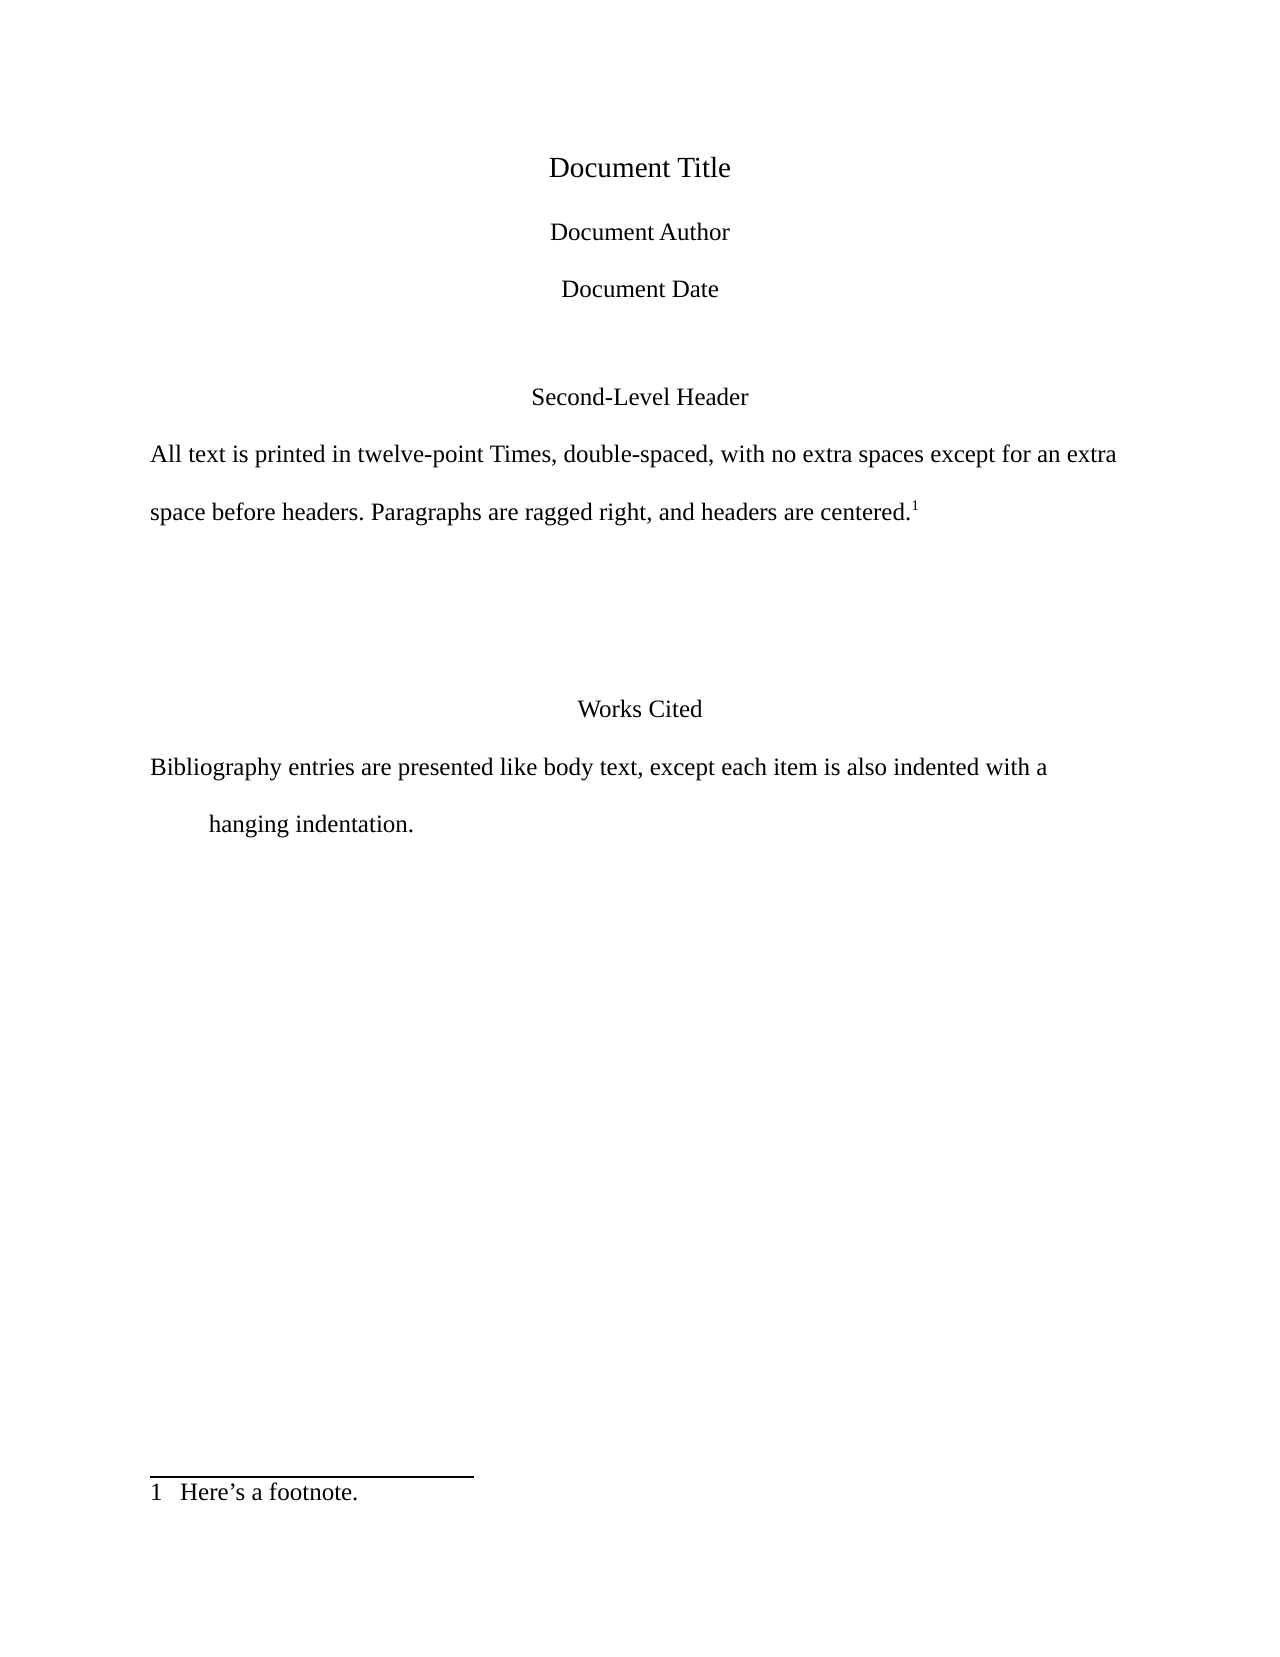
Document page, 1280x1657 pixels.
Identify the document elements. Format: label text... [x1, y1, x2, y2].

text Here’s a footnote. [150, 1477, 1130, 1506]
text Document Author [150, 217, 1130, 246]
subtitle Second-Level Header [150, 382, 1130, 411]
text Document Date [150, 274, 1130, 303]
text Bibliography entries are presented like body text, except each item is also indented with a hanging indentation. [150, 752, 1130, 838]
title Document Title [150, 150, 1130, 183]
subtitle Works Cited [150, 694, 1130, 723]
text All text is printed in twelve-point Times, double-spaced, with no extra spaces except for an extra space before headers. Paragraphs are ragged right, and headers are centered. [150, 439, 1130, 526]
